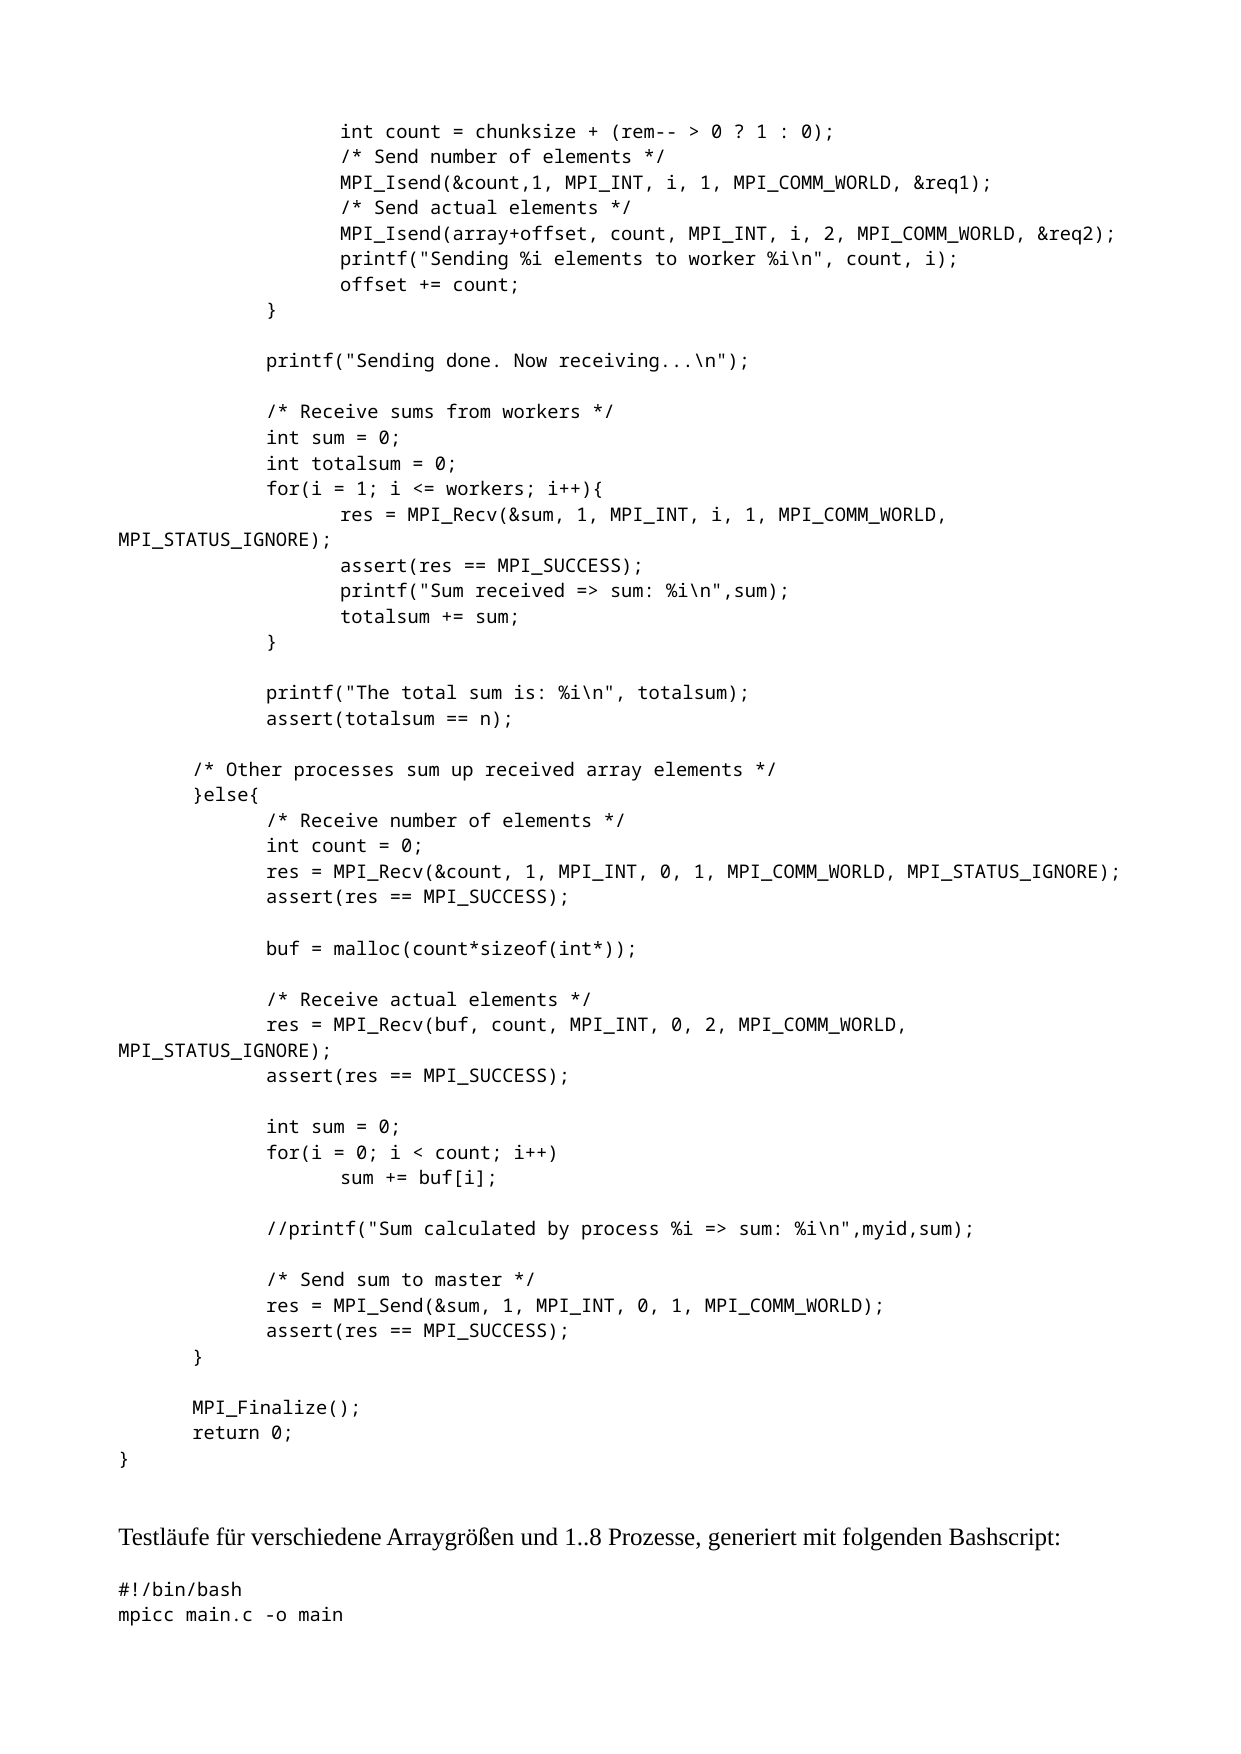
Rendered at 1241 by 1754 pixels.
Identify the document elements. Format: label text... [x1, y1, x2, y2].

text } [118, 1445, 1122, 1471]
text res = MPI_Send(&sum, 1, MPI_INT, 0, 1, MPI_COMM_WORLD); [118, 1292, 1122, 1318]
text buf = malloc(count*sizeof(int*)); [118, 935, 1122, 960]
text printf("Sending %i elements to worker %i\n", count, i); [118, 246, 1122, 271]
text res = MPI_Recv(&sum, 1, MPI_INT, i, 1, MPI_COMM_WORLD, MPI_STATUS_IGNORE); [118, 501, 1122, 552]
text sum += buf[i]; [118, 1164, 1122, 1190]
text assert(res == MPI_SUCCESS); [118, 884, 1122, 909]
text res = MPI_Recv(&count, 1, MPI_INT, 0, 1, MPI_COMM_WORLD, MPI_STATUS_IGNORE); [118, 858, 1122, 884]
text /* Receive sums from workers */ [118, 399, 1122, 424]
text } [118, 297, 1122, 322]
text /* Other processes sum up received array elements */ [118, 756, 1122, 782]
text //printf("Sum calculated by process %i => sum: %i\n",myid,sum); [118, 1216, 1122, 1241]
text for(i = 0; i < count; i++) [118, 1139, 1122, 1164]
text for(i = 1; i <= workers; i++){ [118, 475, 1122, 501]
text MPI_Isend(&count,1, MPI_INT, i, 1, MPI_COMM_WORLD, &req1); [118, 169, 1122, 195]
text int count = chunksize + (rem-- > 0 ? 1 : 0); [118, 118, 1122, 144]
text } [118, 1343, 1122, 1369]
text } [118, 628, 1122, 654]
text int sum = 0; [118, 1113, 1122, 1139]
text return 0; [118, 1420, 1122, 1445]
text }else{ [118, 782, 1122, 807]
text assert(res == MPI_SUCCESS); [118, 552, 1122, 577]
text /* Send actual elements */ [118, 195, 1122, 220]
text printf("Sum received => sum: %i\n",sum); [118, 577, 1122, 603]
text printf("The total sum is: %i\n", totalsum); [118, 679, 1122, 705]
text totalsum += sum; [118, 603, 1122, 628]
text assert(totalsum == n); [118, 705, 1122, 731]
text MPI_Finalize(); [118, 1394, 1122, 1420]
text assert(res == MPI_SUCCESS); [118, 1318, 1122, 1343]
text mpicc main.c -o main [118, 1602, 1122, 1627]
text /* Receive number of elements */ [118, 807, 1122, 833]
text assert(res == MPI_SUCCESS); [118, 1062, 1122, 1088]
text #!/bin/bash [118, 1576, 1122, 1602]
text int totalsum = 0; [118, 450, 1122, 475]
text printf("Sending done. Now receiving...\n"); [118, 348, 1122, 373]
text Testläufe für verschiedene Arraygrößen und 1..8 Prozesse, generiert mit folgenden Bashscript: [118, 1522, 1122, 1551]
text offset += count; [118, 271, 1122, 297]
text int count = 0; [118, 833, 1122, 858]
text int sum = 0; [118, 424, 1122, 450]
text /* Send number of elements */ [118, 144, 1122, 169]
text /* Receive actual elements */ [118, 986, 1122, 1011]
text /* Send sum to master */ [118, 1267, 1122, 1292]
text res = MPI_Recv(buf, count, MPI_INT, 0, 2, MPI_COMM_WORLD, MPI_STATUS_IGNORE); [118, 1011, 1122, 1062]
text MPI_Isend(array+offset, count, MPI_INT, i, 2, MPI_COMM_WORLD, &req2); [118, 220, 1122, 246]
